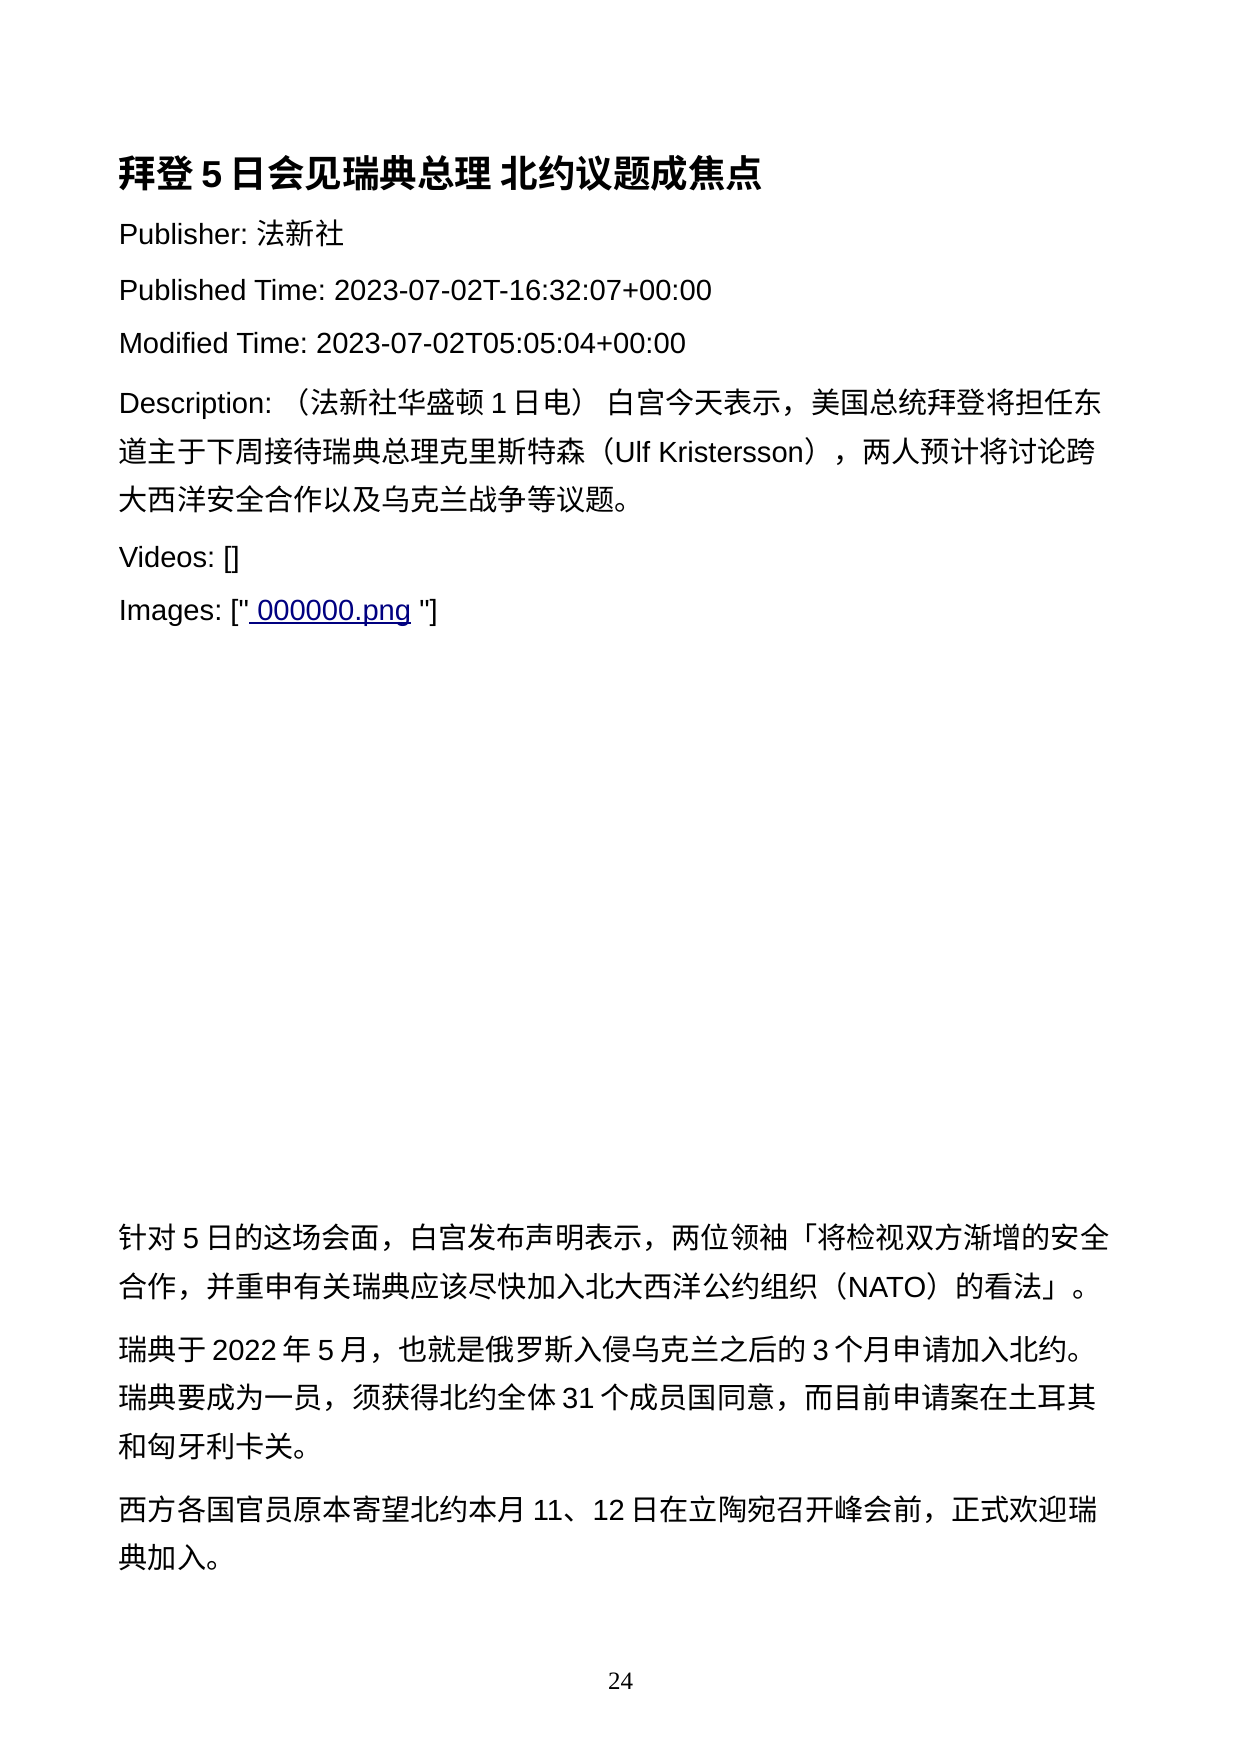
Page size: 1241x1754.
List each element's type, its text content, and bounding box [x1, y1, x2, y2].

text Description: （法新社华盛顿1日电） 白宫今天表示，美国总统拜登将担任东道主于下周接待瑞典总理克里斯特森（Ulf Kristersson），两人预计将讨论跨大西洋安全合作以及乌克兰战争等议题。 [118, 380, 1122, 519]
text 瑞典于2022年5月，也就是俄罗斯入侵乌克兰之后的3个月申请加入北约。瑞典要成为一员，须获得北约全体31个成员国同意，而目前申请案在土耳其和匈牙利卡关。 [118, 1326, 1122, 1466]
text Images: [" 000000.png "] [118, 593, 1122, 627]
text 西方各国官员原本寄望北约本月11、12日在立陶宛召开峰会前，正式欢迎瑞典加入。 [118, 1486, 1122, 1577]
text Modified Time: 2023-07-02T05:05:04+00:00 [118, 327, 1122, 360]
text 针对5日的这场会面，白宫发布声明表示，两位领袖「将检视双方渐增的安全合作，并重申有关瑞典应该尽快加入北大西洋公约组织（NATO）的看法」。 [118, 1214, 1122, 1305]
subtitle 拜登5日会见瑞典总理 北约议题成焦点 [118, 143, 1122, 198]
text Videos: [] [118, 540, 1122, 573]
text Publisher: 法新社 [118, 210, 1122, 253]
text Published Time: 2023-07-02T-16:32:07+00:00 [118, 273, 1122, 307]
